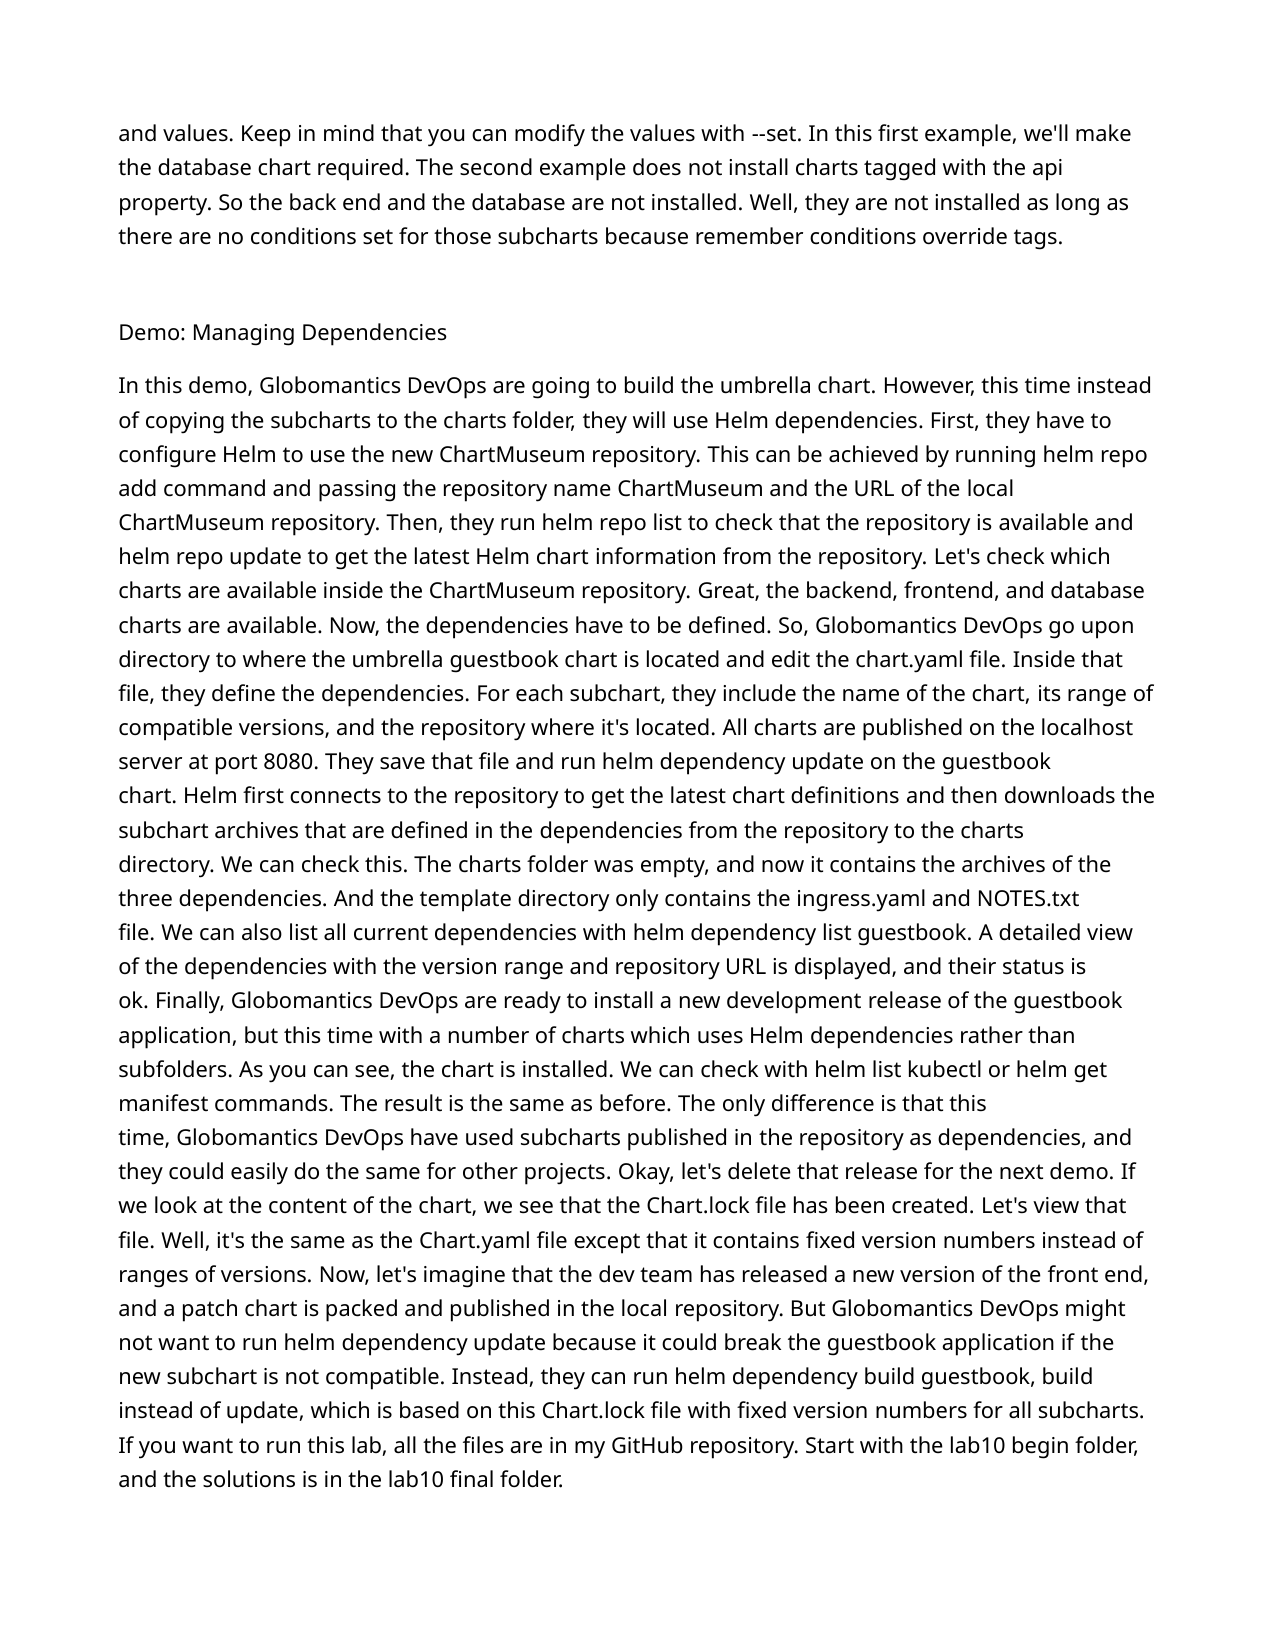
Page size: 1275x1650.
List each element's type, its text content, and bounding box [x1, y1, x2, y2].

text In this demo, Globomantics DevOps are going to build the umbrella chart. However, this time instead of copying the subcharts to the charts folder, they will use Helm dependencies. First, they have to configure Helm to use the new ChartMuseum repository. This can be achieved by running helm repo add command and passing the repository name ChartMuseum and the URL of the local ChartMuseum repository. Then, they run helm repo list to check that the repository is available and helm repo update to get the latest Helm chart information from the repository. Let's check which charts are available inside the ChartMuseum repository. Great, the backend, frontend, and database charts are available. Now, the dependencies have to be defined. So, Globomantics DevOps go upon directory to where the umbrella guestbook chart is located and edit the chart.yaml file. Inside that file, they define the dependencies. For each subchart, they include the name of the chart, its range of compatible versions, and the repository where it's located. All charts are published on the localhost server at port 8080. They save that file and run helm dependency update on the guestbook chart. Helm first connects to the repository to get the latest chart definitions and then downloads the subchart archives that are defined in the dependencies from the repository to the charts directory. We can check this. The charts folder was empty, and now it contains the archives of the three dependencies. And the template directory only contains the ingress.yaml and NOTES.txt file. We can also list all current dependencies with helm dependency list guestbook. A detailed view of the dependencies with the version range and repository URL is displayed, and their status is ok. Finally, Globomantics DevOps are ready to install a new development release of the guestbook application, but this time with a number of charts which uses Helm dependencies rather than subfolders. As you can see, the chart is installed. We can check with helm list kubectl or helm get manifest commands. The result is the same as before. The only difference is that this time, Globomantics DevOps have used subcharts published in the repository as dependencies, and they could easily do the same for other projects. Okay, let's delete that release for the next demo. If we look at the content of the chart, we see that the Chart.lock file has been created. Let's view that file. Well, it's the same as the Chart.yaml file except that it contains fixed version numbers instead of ranges of versions. Now, let's imagine that the dev team has released a new version of the front end, and a patch chart is packed and published in the local repository. But Globomantics DevOps might not want to run helm dependency update because it could break the guestbook application if the new subchart is not compatible. Instead, they can run helm dependency build guestbook, build instead of update, which is based on this Chart.lock file with fixed version numbers for all subcharts. If you want to run this lab, all the files are in my GitHub repository. Start with the lab10 begin folder, and the solutions is in the lab10 final folder. [118, 371, 1157, 1494]
text and values. Keep in mind that you can modify the values with ‑‑set. In this first example, we'll make the database chart required. The second example does not install charts tagged with the api property. So the back end and the database are not installed. Well, they are not installed as long as there are no conditions set for those subcharts because remember conditions override tags. [118, 118, 1157, 250]
subtitle Demo: Managing Dependencies [118, 317, 1157, 347]
